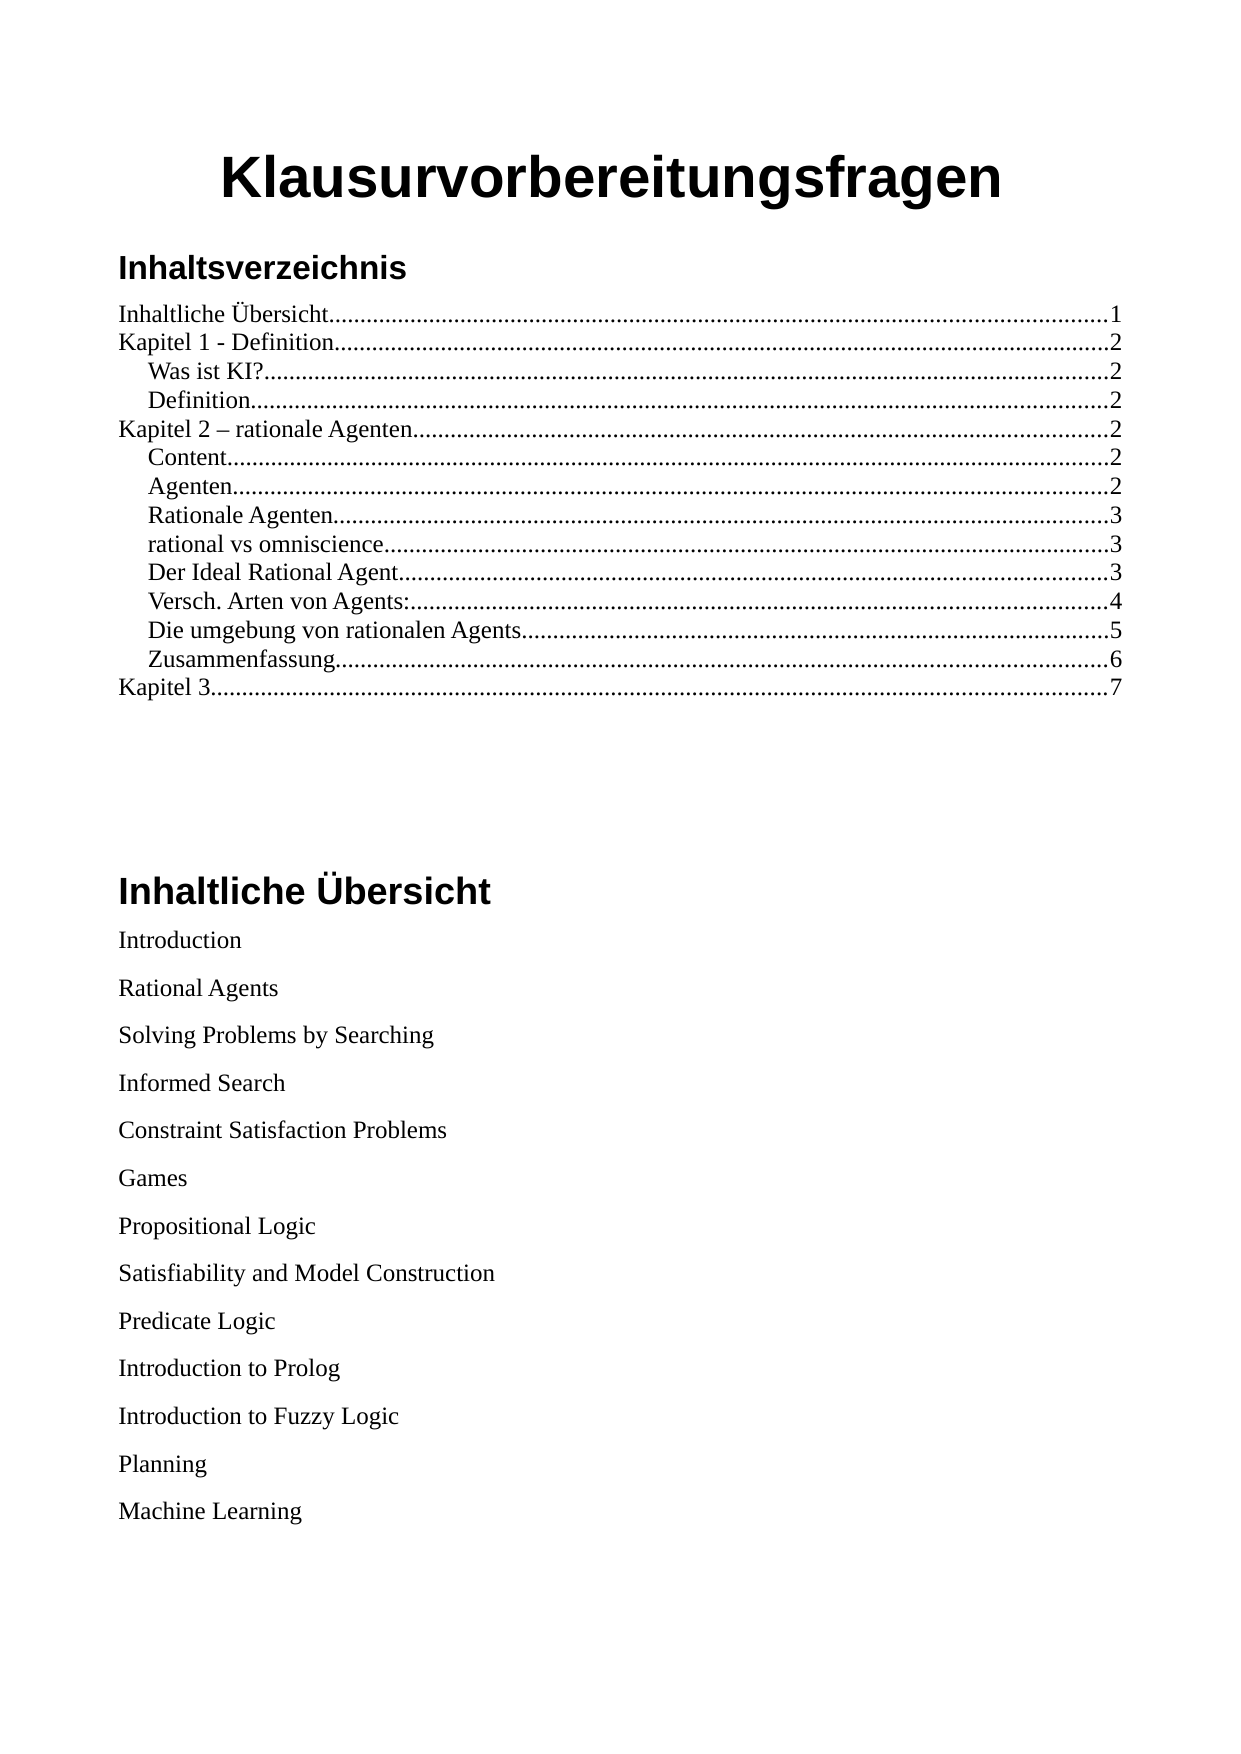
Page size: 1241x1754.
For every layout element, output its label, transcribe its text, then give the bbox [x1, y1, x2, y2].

text Predicate Logic [118, 1306, 1122, 1335]
text Constraint Satisfaction Problems [118, 1116, 1122, 1144]
text Informed Search [118, 1068, 1122, 1097]
text Kapitel 1 - Definition 2 [118, 327, 1122, 356]
text Zusammenfassung 6 [148, 644, 1122, 672]
text Rational Agents [118, 973, 1122, 1001]
text Solving Problems by Searching [118, 1020, 1122, 1049]
title Klausurvorbereitungsfragen [118, 143, 1122, 210]
subtitle Inhaltsverzeichnis [118, 248, 1122, 286]
text Inhaltliche Übersicht 1 [118, 299, 1122, 327]
text Der Ideal Rational Agent 3 [148, 557, 1122, 586]
text Introduction [118, 925, 1122, 954]
text Was ist KI? 2 [148, 356, 1122, 385]
text Introduction to Prolog [118, 1353, 1122, 1382]
subtitle Inhaltliche Übersicht [118, 869, 1122, 913]
text Introduction to Fuzzy Logic [118, 1401, 1122, 1430]
text Kapitel 3 7 [118, 672, 1122, 701]
text Die umgebung von rationalen Agents 5 [148, 615, 1122, 644]
text rational vs omniscience 3 [148, 529, 1122, 557]
text Rationale Agenten 3 [148, 500, 1122, 529]
text Versch. Arten von Agents: 4 [148, 586, 1122, 615]
text Propositional Logic [118, 1211, 1122, 1239]
text Kapitel 2 – rationale Agenten 2 [118, 414, 1122, 442]
text Games [118, 1163, 1122, 1192]
text Planning [118, 1449, 1122, 1477]
text Machine Learning [118, 1496, 1122, 1525]
text Satisfiability and Model Construction [118, 1258, 1122, 1287]
text Agenten 2 [148, 471, 1122, 500]
text Definition 2 [148, 385, 1122, 414]
text Content 2 [148, 442, 1122, 471]
